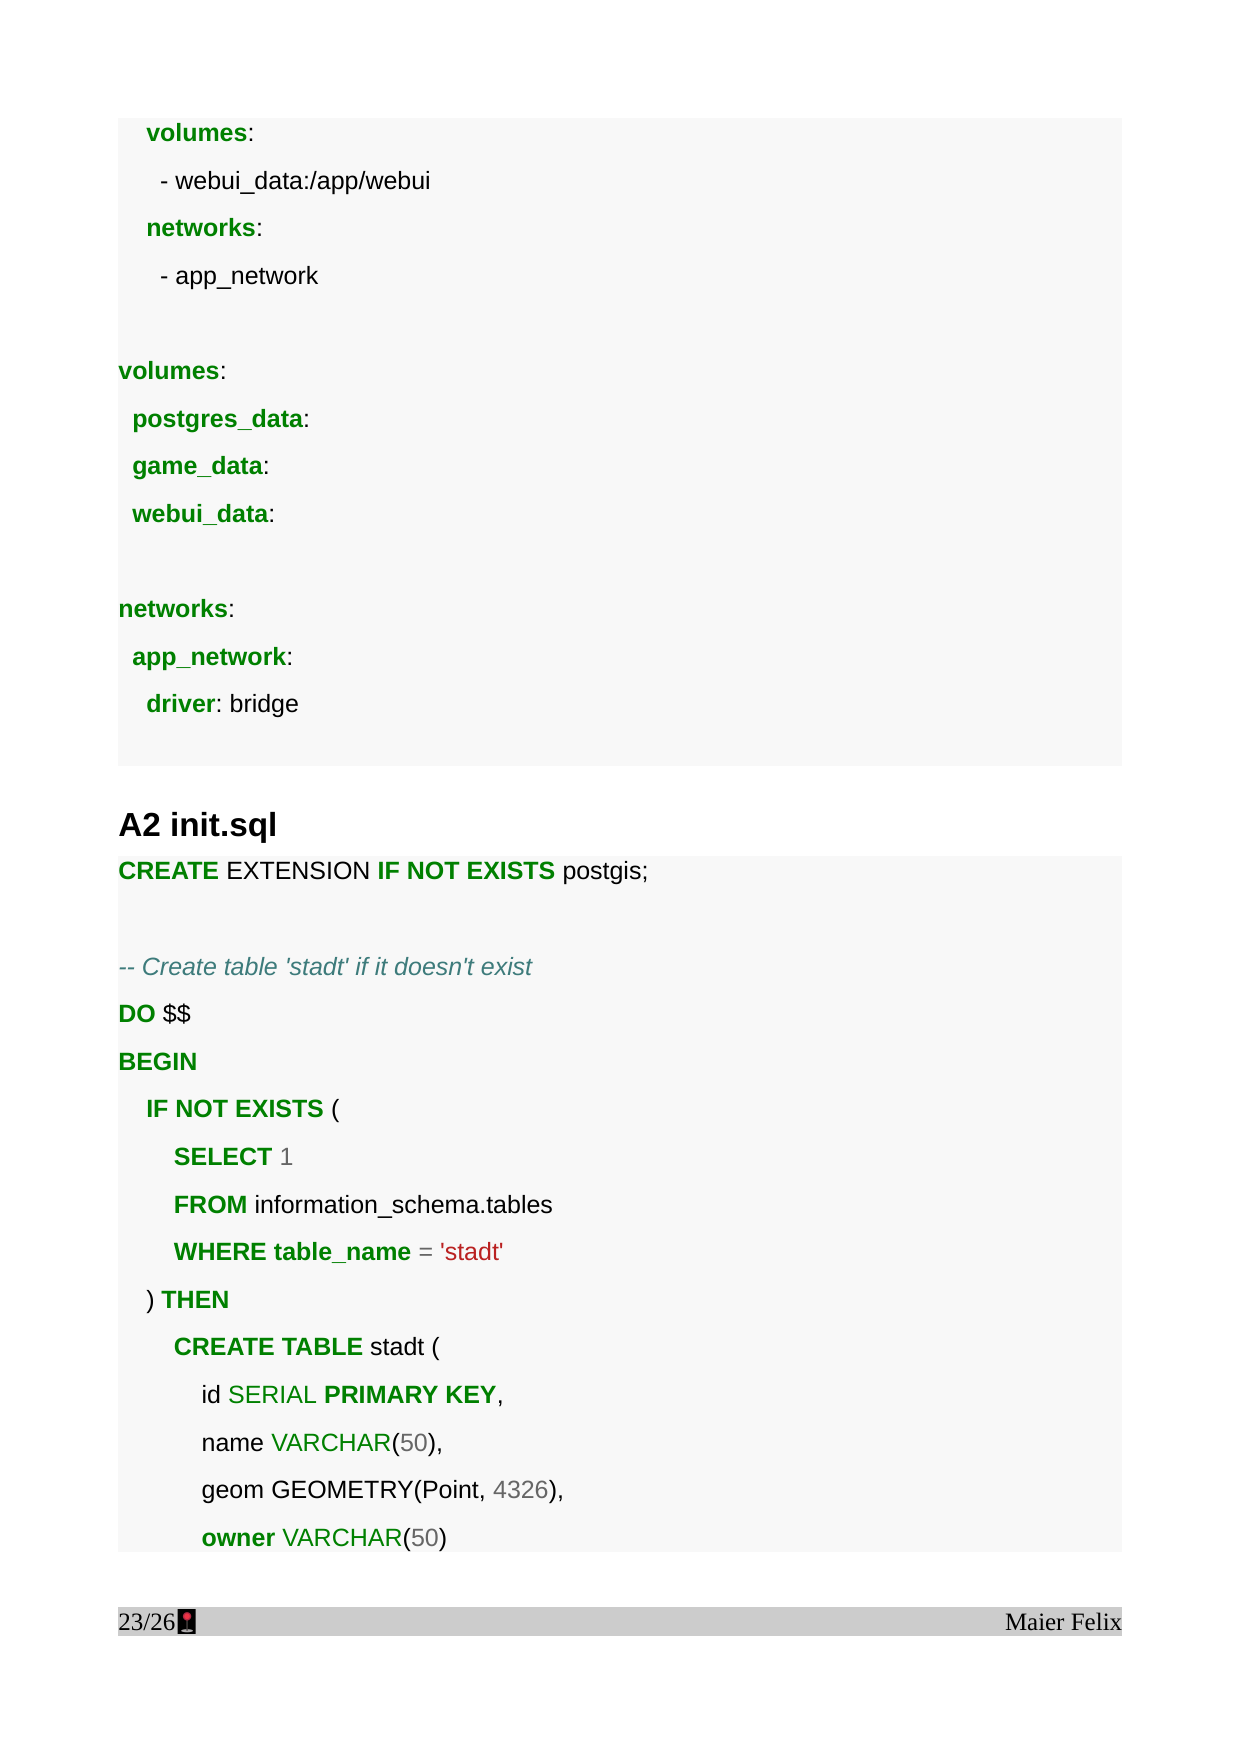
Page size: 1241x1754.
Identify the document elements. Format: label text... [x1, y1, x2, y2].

text - webui_data:/app/webui [118, 166, 1122, 194]
text CREATE EXTENSION IF NOT EXISTS postgis; [118, 856, 1122, 885]
text volumes: [118, 356, 1122, 385]
text - app_network [118, 261, 1122, 290]
subtitle A2 init.sql [118, 805, 1122, 844]
text id SERIAL PRIMARY KEY, [118, 1380, 1122, 1409]
text networks: [118, 213, 1122, 242]
picture [177, 1609, 196, 1634]
text IF NOT EXISTS ( [118, 1094, 1122, 1123]
text FROM information_schema.tables [118, 1189, 1122, 1218]
text ) THEN [118, 1285, 1122, 1313]
text volumes: [118, 118, 1122, 147]
text name VARCHAR(50), [118, 1428, 1122, 1456]
text SELECT 1 [118, 1142, 1122, 1171]
text DO $$ [118, 999, 1122, 1028]
text geom GEOMETRY(Point, 4326), [118, 1475, 1122, 1504]
text WHERE table_name = 'stadt' [118, 1237, 1122, 1266]
text -- Create table 'stadt' if it doesn't exist [118, 952, 1122, 980]
text driver: bridge [118, 689, 1122, 718]
text owner VARCHAR(50) [118, 1523, 1122, 1552]
text networks: [118, 594, 1122, 623]
text game_data: [118, 451, 1122, 480]
text app_network: [118, 642, 1122, 671]
text webui_data: [118, 499, 1122, 528]
text BEGIN [118, 1047, 1122, 1076]
text CREATE TABLE stadt ( [118, 1332, 1122, 1361]
text postgres_data: [118, 404, 1122, 432]
